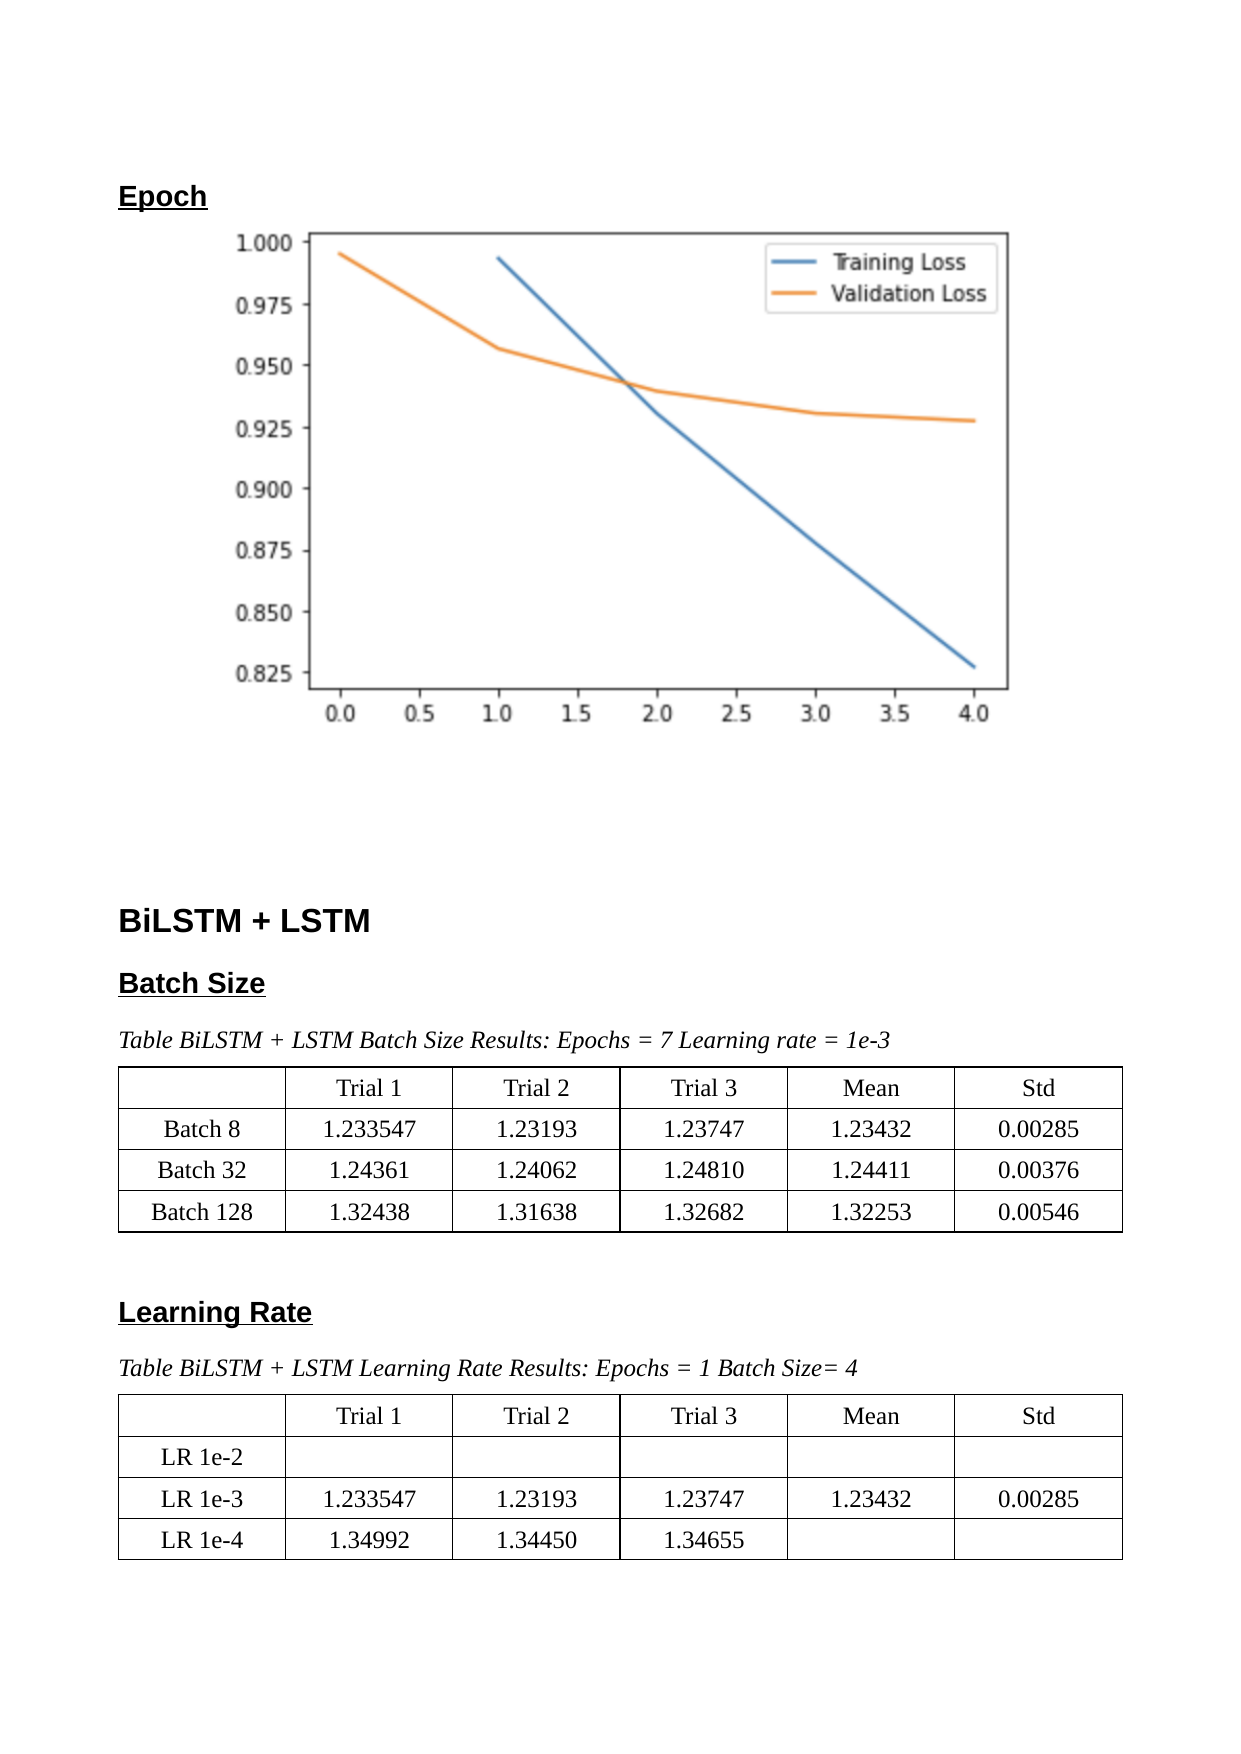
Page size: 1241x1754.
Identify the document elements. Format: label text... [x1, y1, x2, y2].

table_header Std [955, 1068, 1122, 1108]
table_header Trial 1 [286, 1395, 452, 1436]
subtitle Learning Rate [118, 1294, 1122, 1328]
table_cell Batch 32 [119, 1150, 285, 1190]
table_cell 1.34992 [286, 1519, 452, 1559]
table_cell 1.23432 [788, 1478, 954, 1518]
table_header Trial 3 [621, 1395, 787, 1436]
table_cell [621, 1437, 787, 1477]
table_cell 1.34450 [453, 1519, 619, 1559]
table_cell 1.23747 [621, 1478, 787, 1518]
table_cell [788, 1437, 954, 1477]
table_cell 1.233547 [286, 1109, 452, 1149]
table_cell 0.00285 [955, 1109, 1122, 1149]
table_header Mean [788, 1395, 954, 1436]
table_cell 1.24062 [453, 1150, 619, 1190]
table_cell [955, 1519, 1122, 1559]
table_cell LR 1e-3 [119, 1478, 285, 1518]
table_header [119, 1068, 285, 1108]
table_header Mean [788, 1068, 954, 1108]
table_cell Batch 8 [119, 1109, 285, 1149]
table_cell 1.233547 [286, 1478, 452, 1518]
table_cell 1.23193 [453, 1478, 619, 1518]
table_cell [955, 1437, 1122, 1477]
text Table BiLSTM + LSTM Learning Rate Results: Epochs = 1 Batch Size= 4 [118, 1353, 1122, 1382]
table_header Trial 2 [453, 1068, 619, 1108]
table_cell 1.23193 [453, 1109, 619, 1149]
table_header Trial 1 [286, 1068, 452, 1108]
table_header [119, 1395, 285, 1436]
table_cell LR 1e-2 [119, 1437, 285, 1477]
table_cell 1.32438 [286, 1191, 452, 1231]
table_cell 1.32253 [788, 1191, 954, 1231]
table_header Trial 2 [453, 1395, 619, 1436]
table_cell [453, 1437, 619, 1477]
table_cell 1.24810 [621, 1150, 787, 1190]
table_cell 1.24361 [286, 1150, 452, 1190]
subtitle Epoch [118, 179, 1122, 212]
table_cell 1.23747 [621, 1109, 787, 1149]
text Table BiLSTM + LSTM Batch Size Results: Epochs = 7 Learning rate = 1e-3 [118, 1025, 1122, 1054]
picture [223, 224, 1017, 734]
table_cell [788, 1519, 954, 1559]
table_cell 1.32682 [621, 1191, 787, 1231]
table_header Std [955, 1395, 1122, 1436]
table_cell 0.00376 [955, 1150, 1122, 1190]
table_header Trial 3 [621, 1068, 787, 1108]
table_cell 1.24411 [788, 1150, 954, 1190]
table_cell 0.00546 [955, 1191, 1122, 1231]
table_cell 0.00285 [955, 1478, 1122, 1518]
table_cell [286, 1437, 452, 1477]
table_cell LR 1e-4 [119, 1519, 285, 1559]
table_cell Batch 128 [119, 1191, 285, 1231]
subtitle BiLSTM + LSTM [118, 901, 1122, 939]
subtitle Batch Size [118, 967, 1122, 1000]
table_cell 1.34655 [621, 1519, 787, 1559]
table_cell 1.31638 [453, 1191, 619, 1231]
table_cell 1.23432 [788, 1109, 954, 1149]
